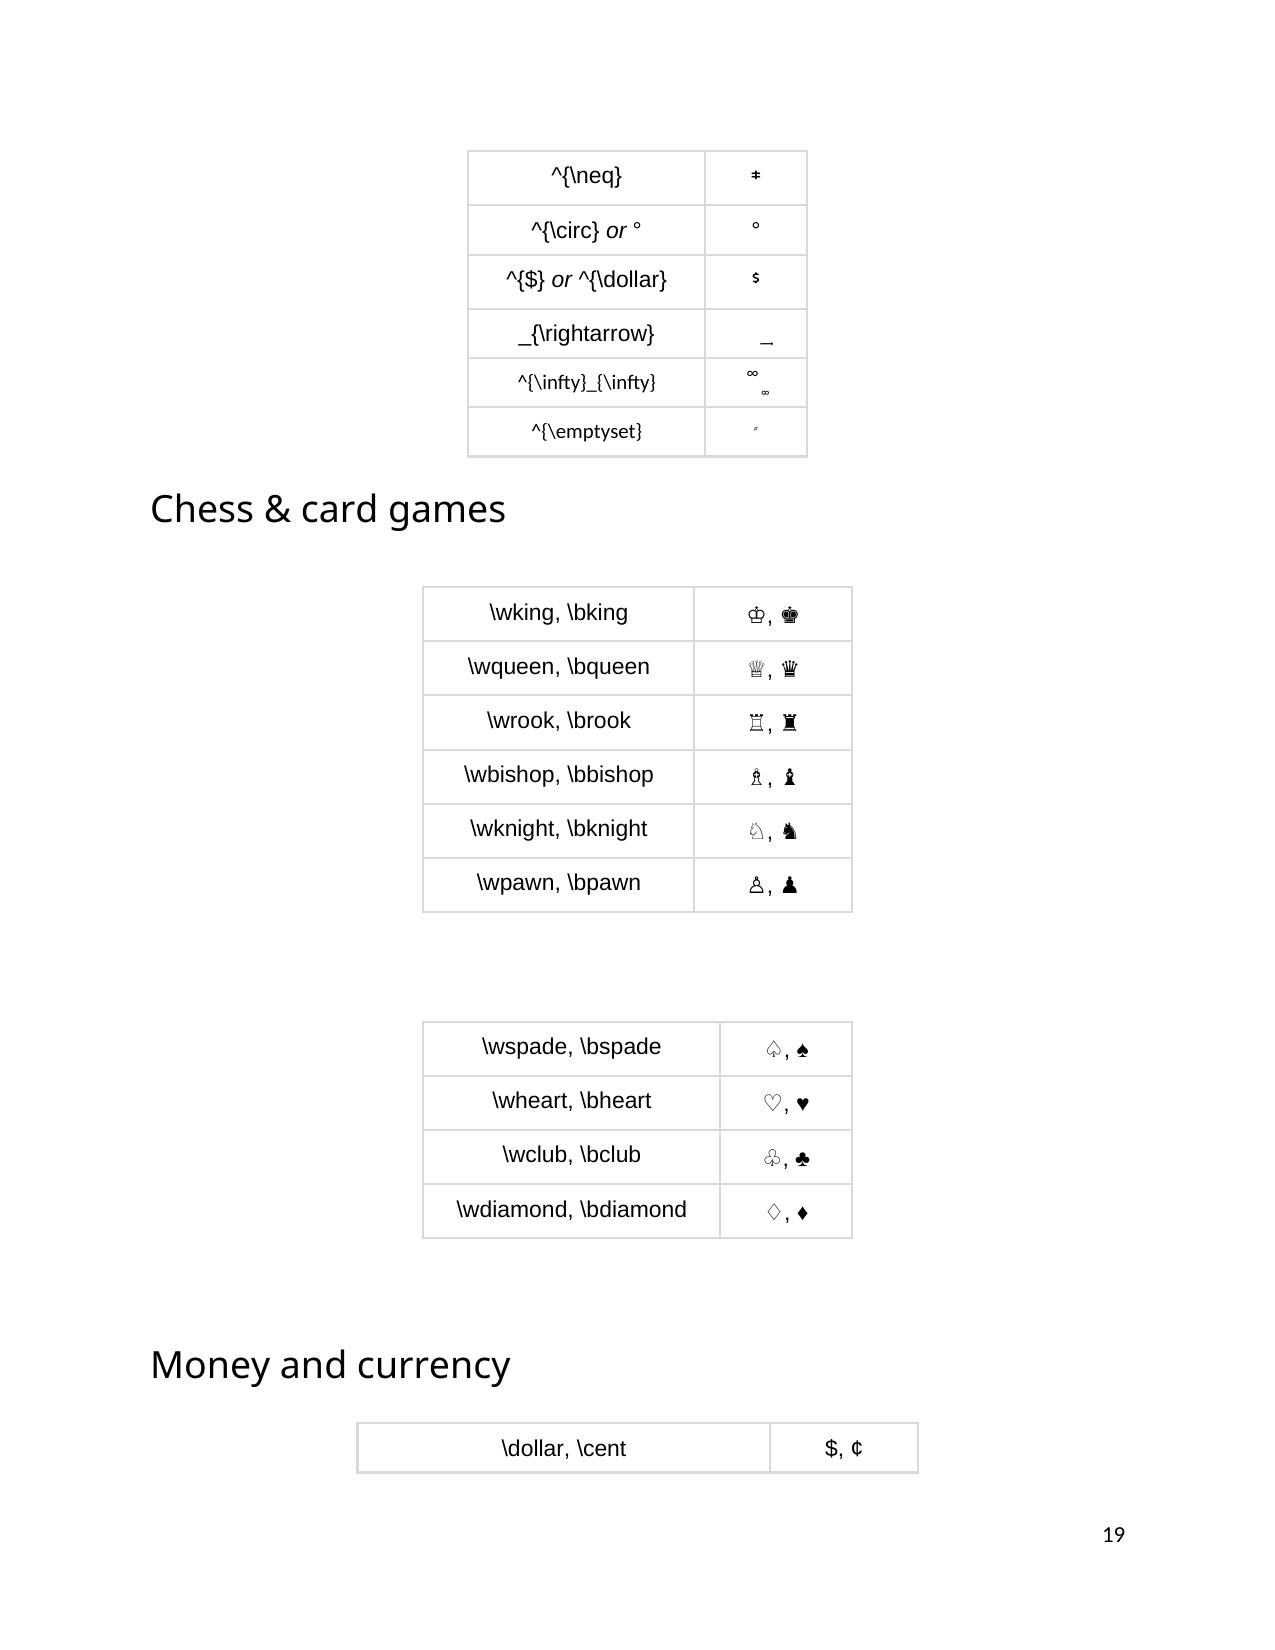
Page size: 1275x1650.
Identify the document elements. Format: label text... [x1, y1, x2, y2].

table_cell ᪲ ͚ [706, 359, 806, 406]
table_cell \wrook, \brook [424, 696, 693, 748]
table_header ♤, ♠ [721, 1023, 851, 1075]
table_cell ^{$} or ^{\dollar} [469, 256, 704, 308]
table_cell ^{\neq} [469, 152, 704, 204]
table_cell ♢, ♦ [721, 1185, 851, 1237]
subtitle Money and currency [150, 1338, 1125, 1389]
table_header \wspade, \bspade [424, 1023, 719, 1075]
table_cell 𝆩 [706, 408, 806, 455]
table_cell ᙚ [706, 256, 806, 308]
table_cell ° [706, 206, 806, 253]
table_header ♔, ♚ [695, 588, 851, 640]
table_cell ͢ [706, 310, 806, 357]
table_cell ᙾ [706, 152, 806, 204]
table_cell \wheart, \bheart [424, 1077, 719, 1129]
table_cell ♗, ♝ [695, 751, 851, 803]
table_cell ♕, ♛ [695, 642, 851, 694]
table_header \dollar, \cent [359, 1424, 769, 1471]
table_cell ♖, ♜ [695, 696, 851, 748]
table_cell \wqueen, \bqueen [424, 642, 693, 694]
table_cell \wclub, \bclub [424, 1131, 719, 1183]
table_cell ♡, ♥ [721, 1077, 851, 1129]
table_cell ♘, ♞ [695, 805, 851, 857]
table_cell \wpawn, \bpawn [424, 859, 693, 911]
table_cell ^{\emptyset} [469, 408, 704, 455]
table_cell _{\rightarrow} [469, 310, 704, 357]
table_cell \wknight, \bknight [424, 805, 693, 857]
table_cell \wdiamond, \bdiamond [424, 1185, 719, 1237]
table_cell ^{\infty}_{\infty} [469, 359, 704, 406]
table_cell ^{\circ} or ° [469, 206, 704, 253]
table_header $, ¢ [771, 1424, 917, 1471]
subtitle Chess & card games [150, 482, 1125, 582]
table_cell ♧, ♣ [721, 1131, 851, 1183]
table_cell \wbishop, \bbishop [424, 751, 693, 803]
table_header \wking, \bking [424, 588, 693, 640]
table_cell ♙, ♟ [695, 859, 851, 911]
